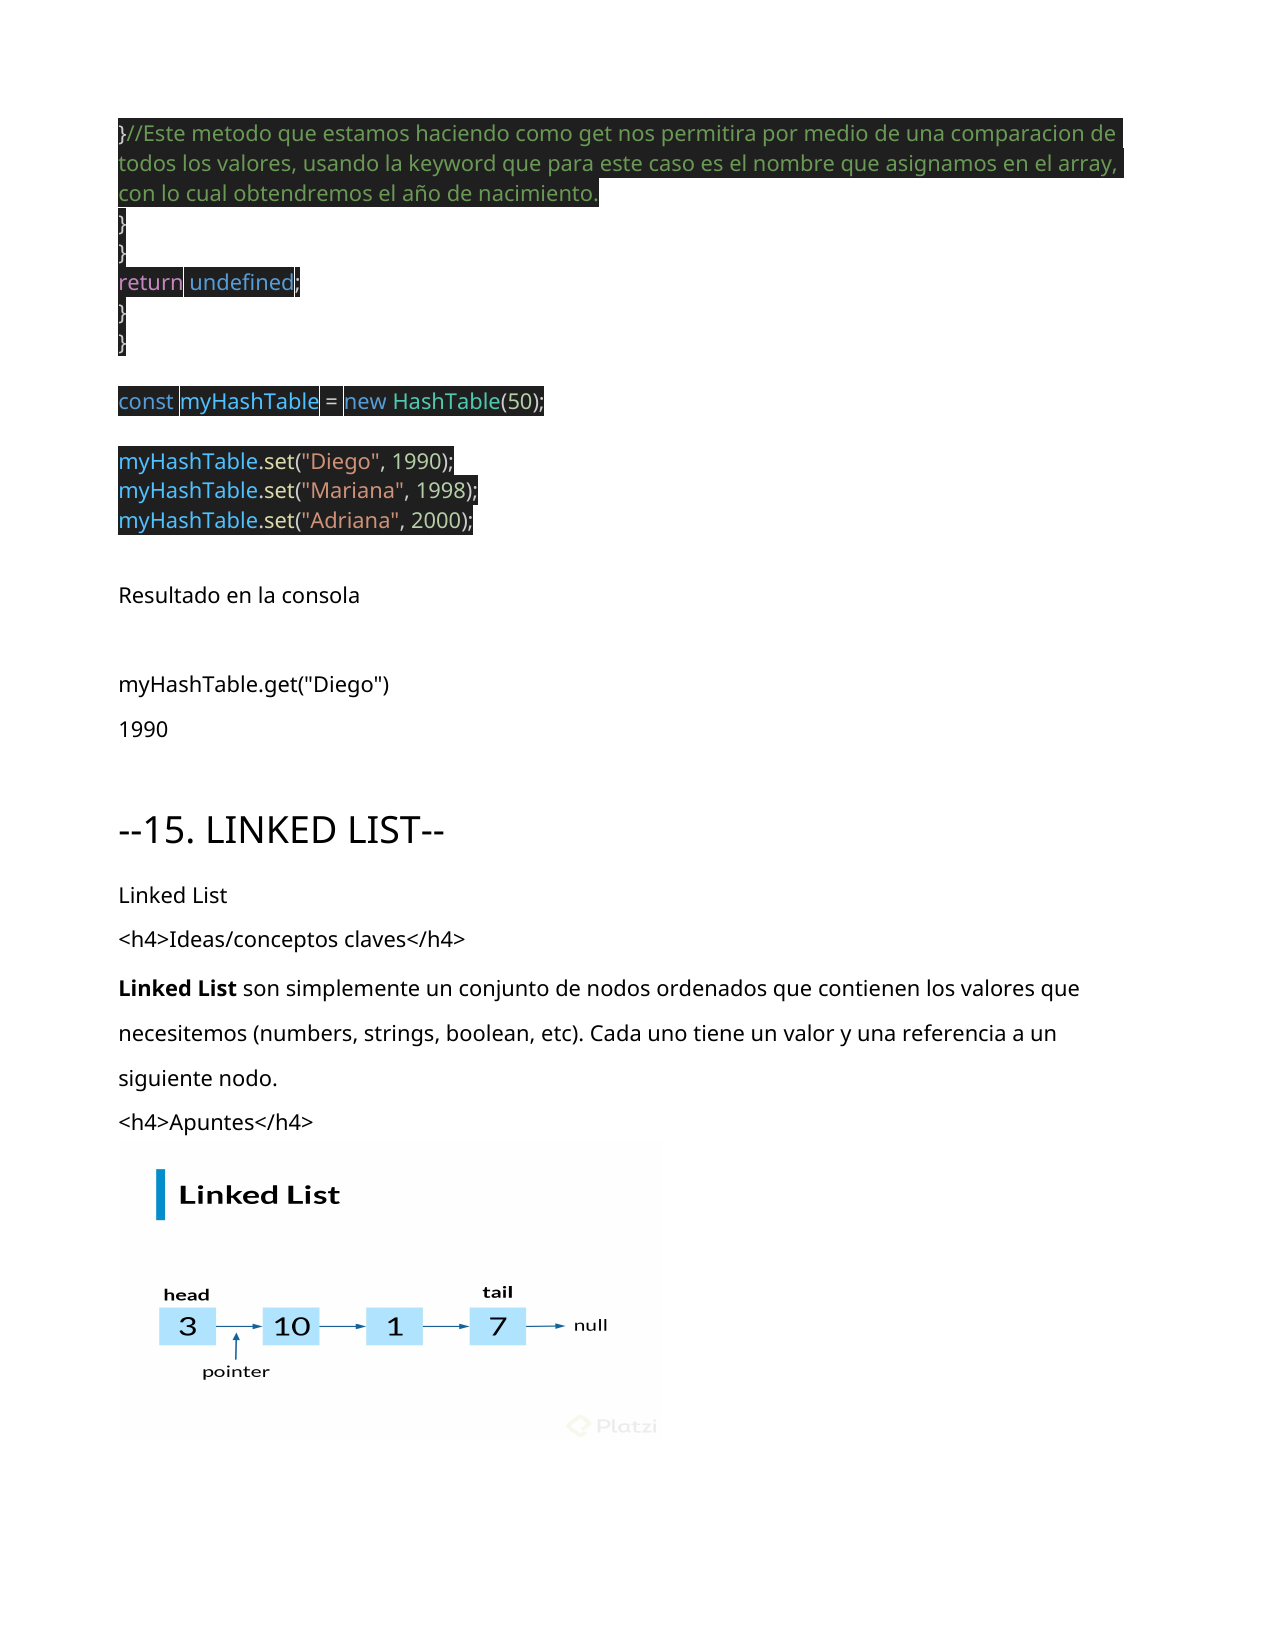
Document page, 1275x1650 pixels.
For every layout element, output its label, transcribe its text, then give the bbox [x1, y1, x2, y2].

text Resultado en la consola [118, 580, 1157, 609]
text } [118, 207, 1157, 237]
text <h4>Apuntes</h4> [118, 1107, 1157, 1137]
text } [118, 327, 1157, 356]
text --15. LINKED LIST-- [118, 803, 1157, 854]
text Linked List son simplemente un conjunto de nodos ordenados que contienen los valores que necesitemos (numbers, strings, boolean, etc). Cada uno tiene un valor y una referencia a un siguiente nodo. [118, 973, 1157, 1092]
text }//Este metodo que estamos haciendo como get nos permitira por medio de una comparacion de todos los valores, usando la keyword que para este caso es el nombre que asignamos en el array, con lo cual obtendremos el año de nacimiento. [118, 118, 1157, 207]
text myHashTable.set("Adriana", 2000); [118, 505, 1157, 535]
text myHashTable.set("Diego", 1990); [118, 446, 1157, 475]
text return undefined; [118, 267, 1157, 297]
text <h4>Ideas/conceptos claves</h4> [118, 924, 1157, 954]
text } [118, 237, 1157, 267]
subtitle Linked List [118, 880, 1157, 909]
text 1990 [118, 714, 1157, 743]
picture [118, 1141, 662, 1440]
text myHashTable.set("Mariana", 1998); [118, 475, 1157, 505]
text myHashTable.get("Diego") [118, 669, 1157, 699]
text const myHashTable = new HashTable(50); [118, 386, 1157, 416]
text } [118, 297, 1157, 327]
